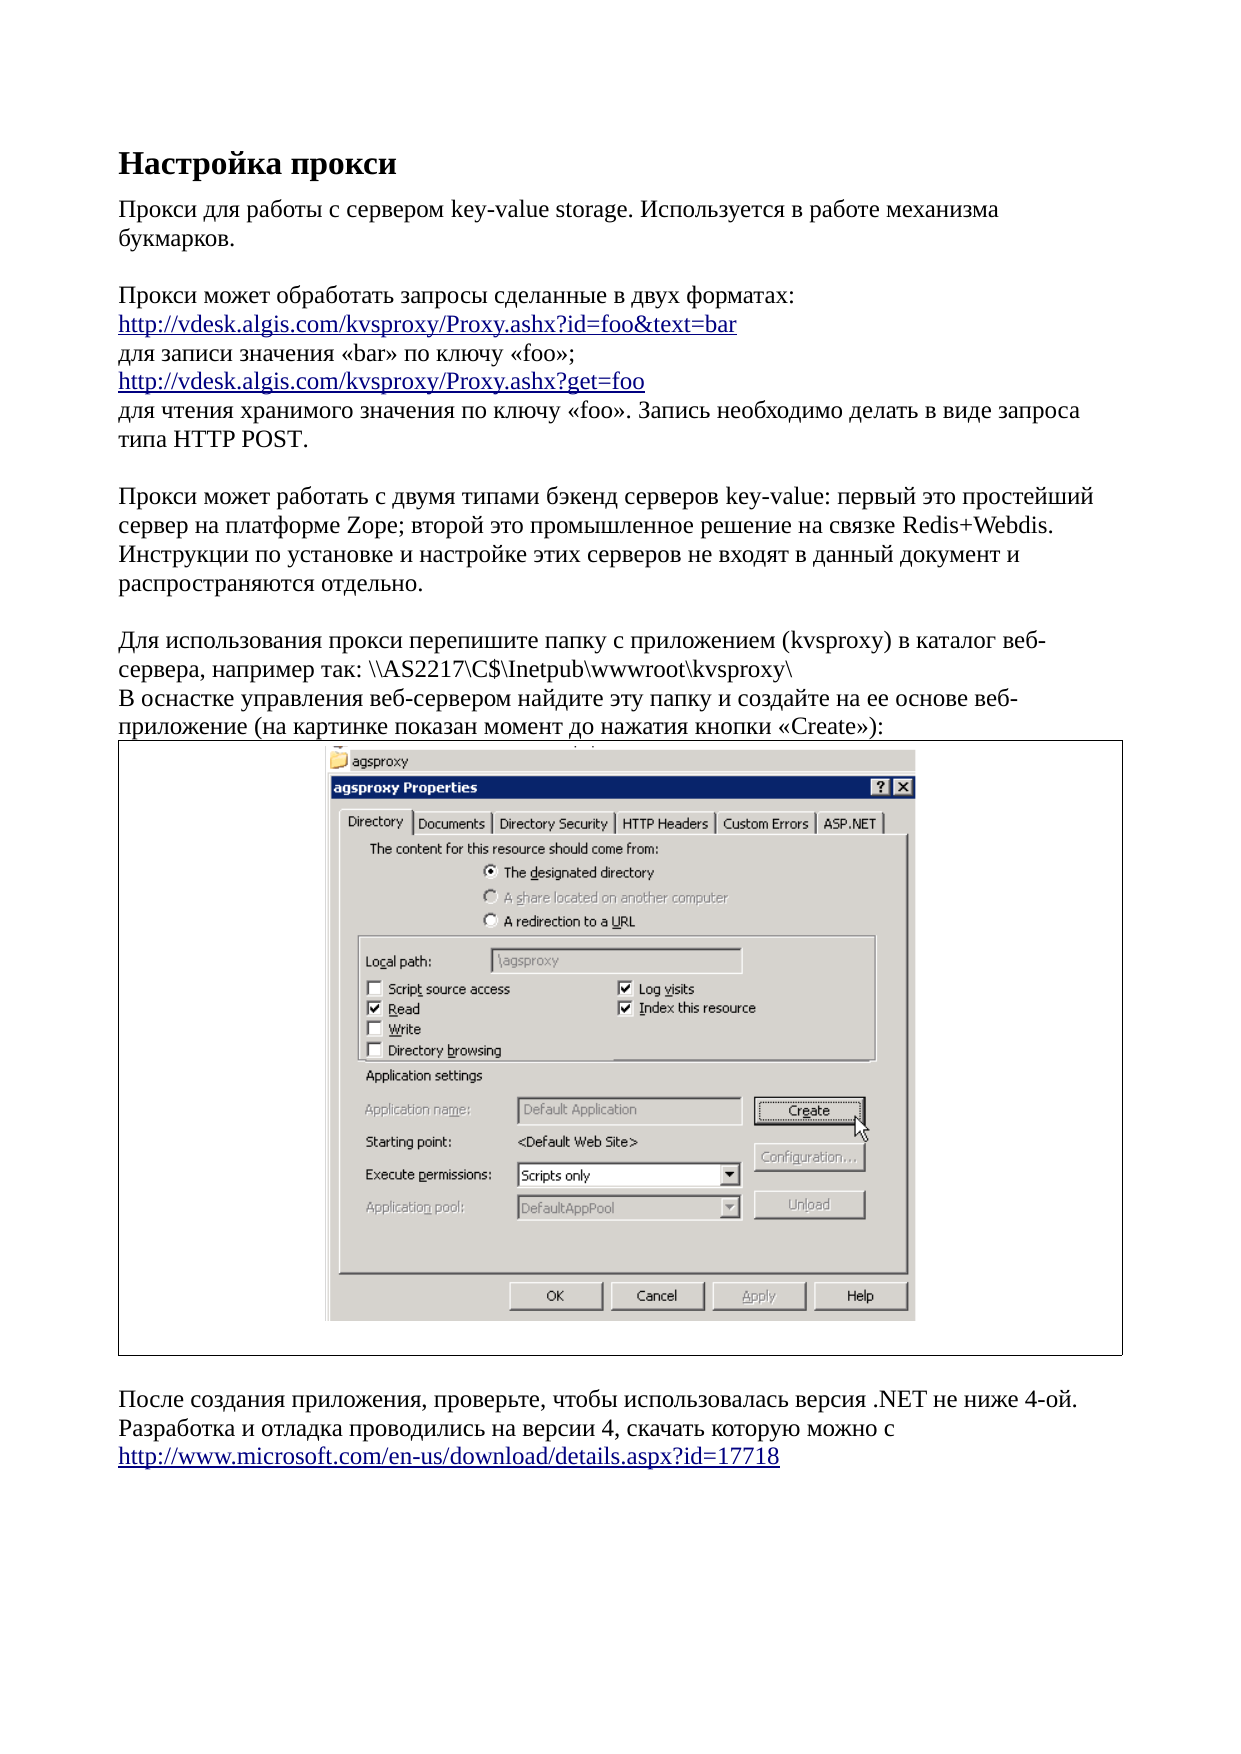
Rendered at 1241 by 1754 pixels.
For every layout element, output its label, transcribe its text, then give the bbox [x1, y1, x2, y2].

text Прокси может обработать запросы сделанные в двух форматах: [118, 280, 1122, 309]
text После создания приложения, проверьте, чтобы использовалась версия .NET не ниже 4-ой. Разработка и отладка проводились на версии 4, скачать которую можно с http://www.microsoft.com/en-us/download/details.aspx?id=17718 [118, 1384, 1122, 1470]
text Прокси может работать с двумя типами бэкенд серверов key-value: первый это простейший сервер на платформе Zope; второй это промышленное решение на связке Redis+Webdis. Инструкции по установке и настройке этих серверов не входят в данный документ и распространяются отдельно. [118, 481, 1122, 596]
text Для использования прокси перепишите папку с приложением (kvsproxy) в каталог веб-сервера, например так: \\AS2217\C$\Inetpub\wwwroot\kvsproxy\ [118, 625, 1122, 683]
text http://vdesk.algis.com/kvsproxy/Proxy.ashx?get=foo [118, 366, 1122, 395]
text http://vdesk.algis.com/kvsproxy/Proxy.ashx?id=foo&text=bar [118, 309, 1122, 338]
text для записи значения «bar» по ключу «foo»; [118, 338, 1122, 366]
text Прокси для работы с сервером key-value storage. Используется в работе механизма букмарков. [118, 194, 1122, 251]
text В оснастке управления веб-сервером найдите эту папку и создайте на ее основе веб-приложение (на картинке показан момент до нажатия кнопки «Create»): [118, 683, 1122, 740]
text для чтения хранимого значения по ключу «foo». Запись необходимо делать в виде запроса типа HTTP POST. [118, 395, 1122, 453]
subtitle Настройка прокси [118, 143, 1122, 181]
picture [325, 746, 916, 1321]
table_header [119, 741, 1122, 1355]
